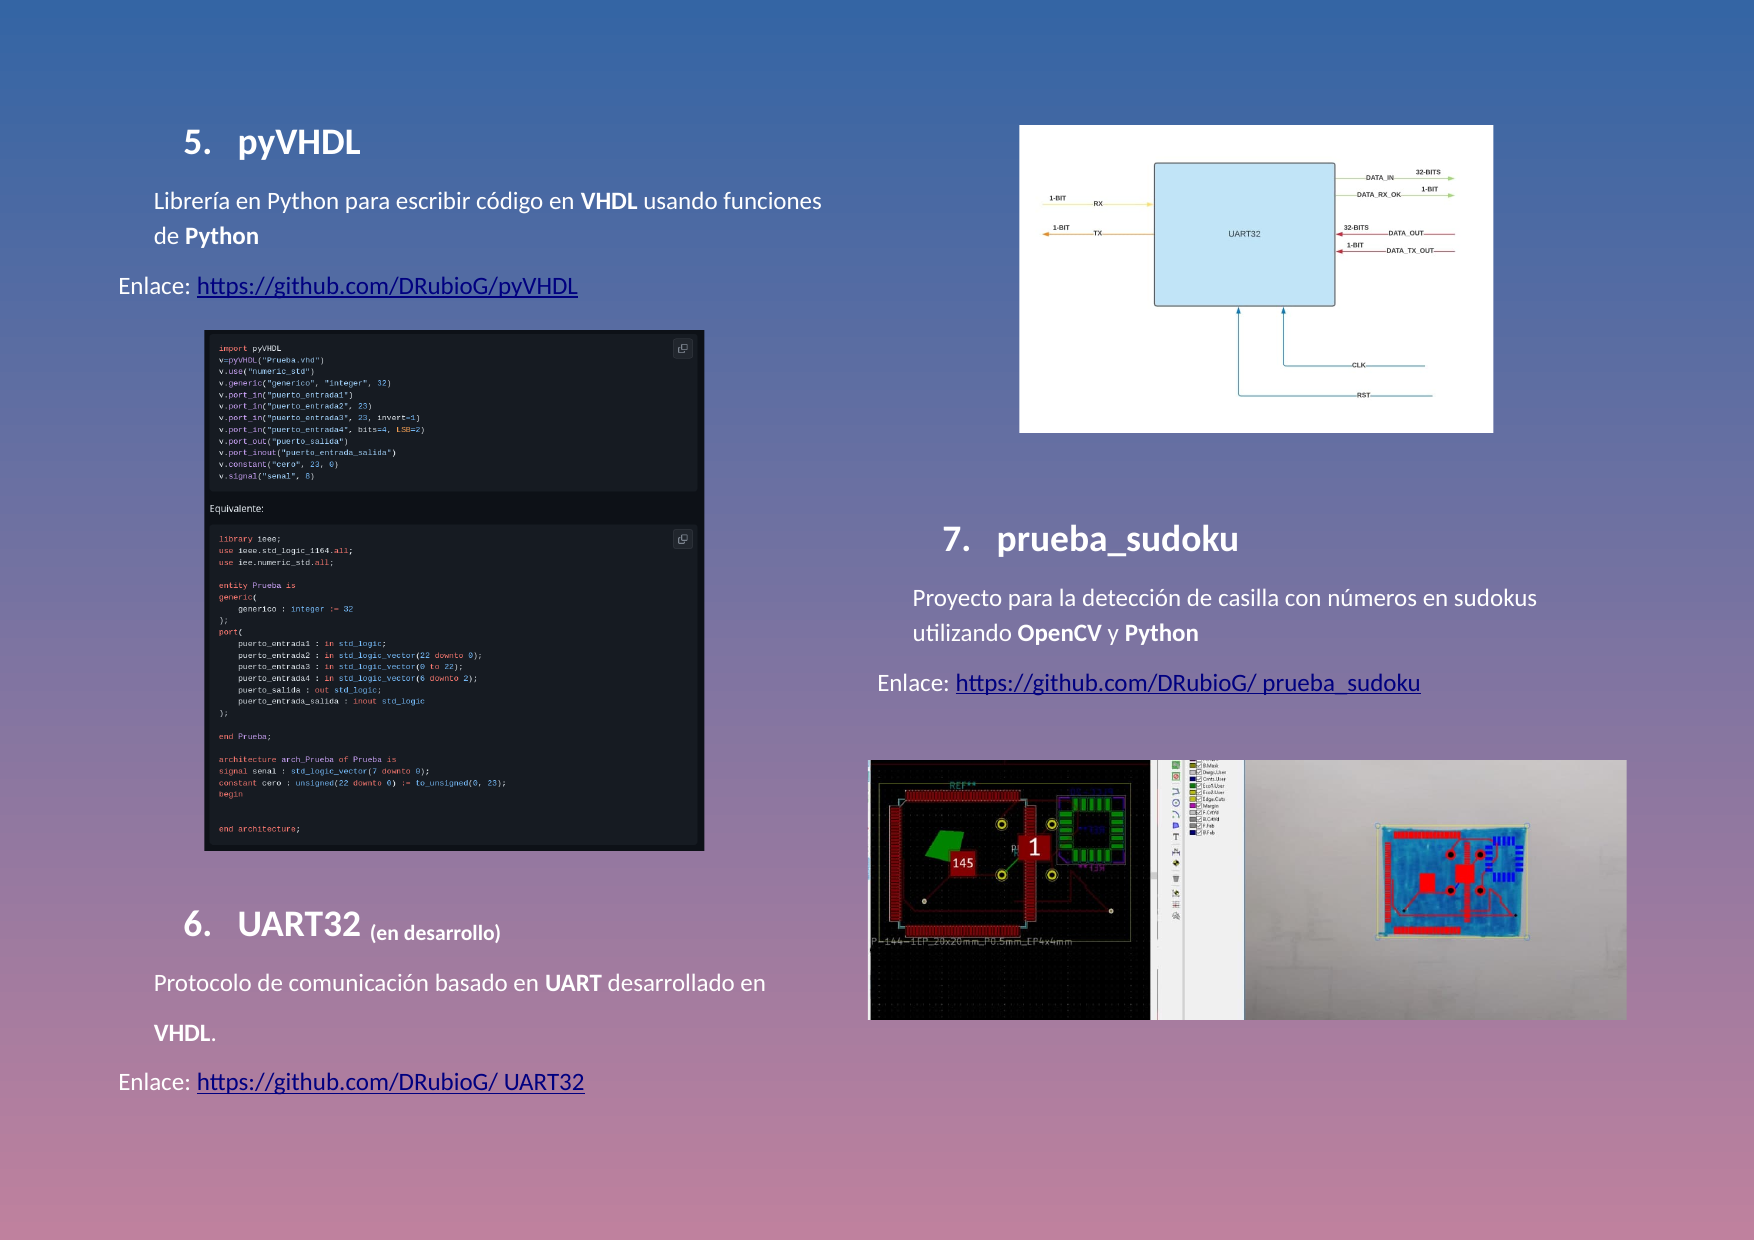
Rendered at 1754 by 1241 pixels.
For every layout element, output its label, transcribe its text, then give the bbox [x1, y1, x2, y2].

text Proyecto para la detección de casilla con números en sudokus utilizando OpenCV y Python [912, 582, 1636, 648]
picture [867, 760, 1627, 1020]
picture [204, 330, 705, 851]
text Enlace: https://github.com/DRubioG/ UART32 [118, 1066, 877, 1097]
picture [1019, 125, 1494, 433]
text 5. pyVHDL [118, 118, 877, 164]
text Librería en Python para escribir código en VHDL usando funciones de Python [153, 185, 836, 251]
text Enlace: https://github.com/DRubioG/pyVHDL [118, 270, 877, 301]
text VHDL. [153, 1017, 877, 1047]
text 7. prueba_sudoku [877, 515, 1636, 561]
text Enlace: https://github.com/DRubioG/ prueba_sudoku [877, 667, 1636, 697]
text Protocolo de comunicación basado en UART desarrollado en [153, 967, 867, 998]
text 6. UART32 (en desarrollo) [118, 900, 867, 946]
